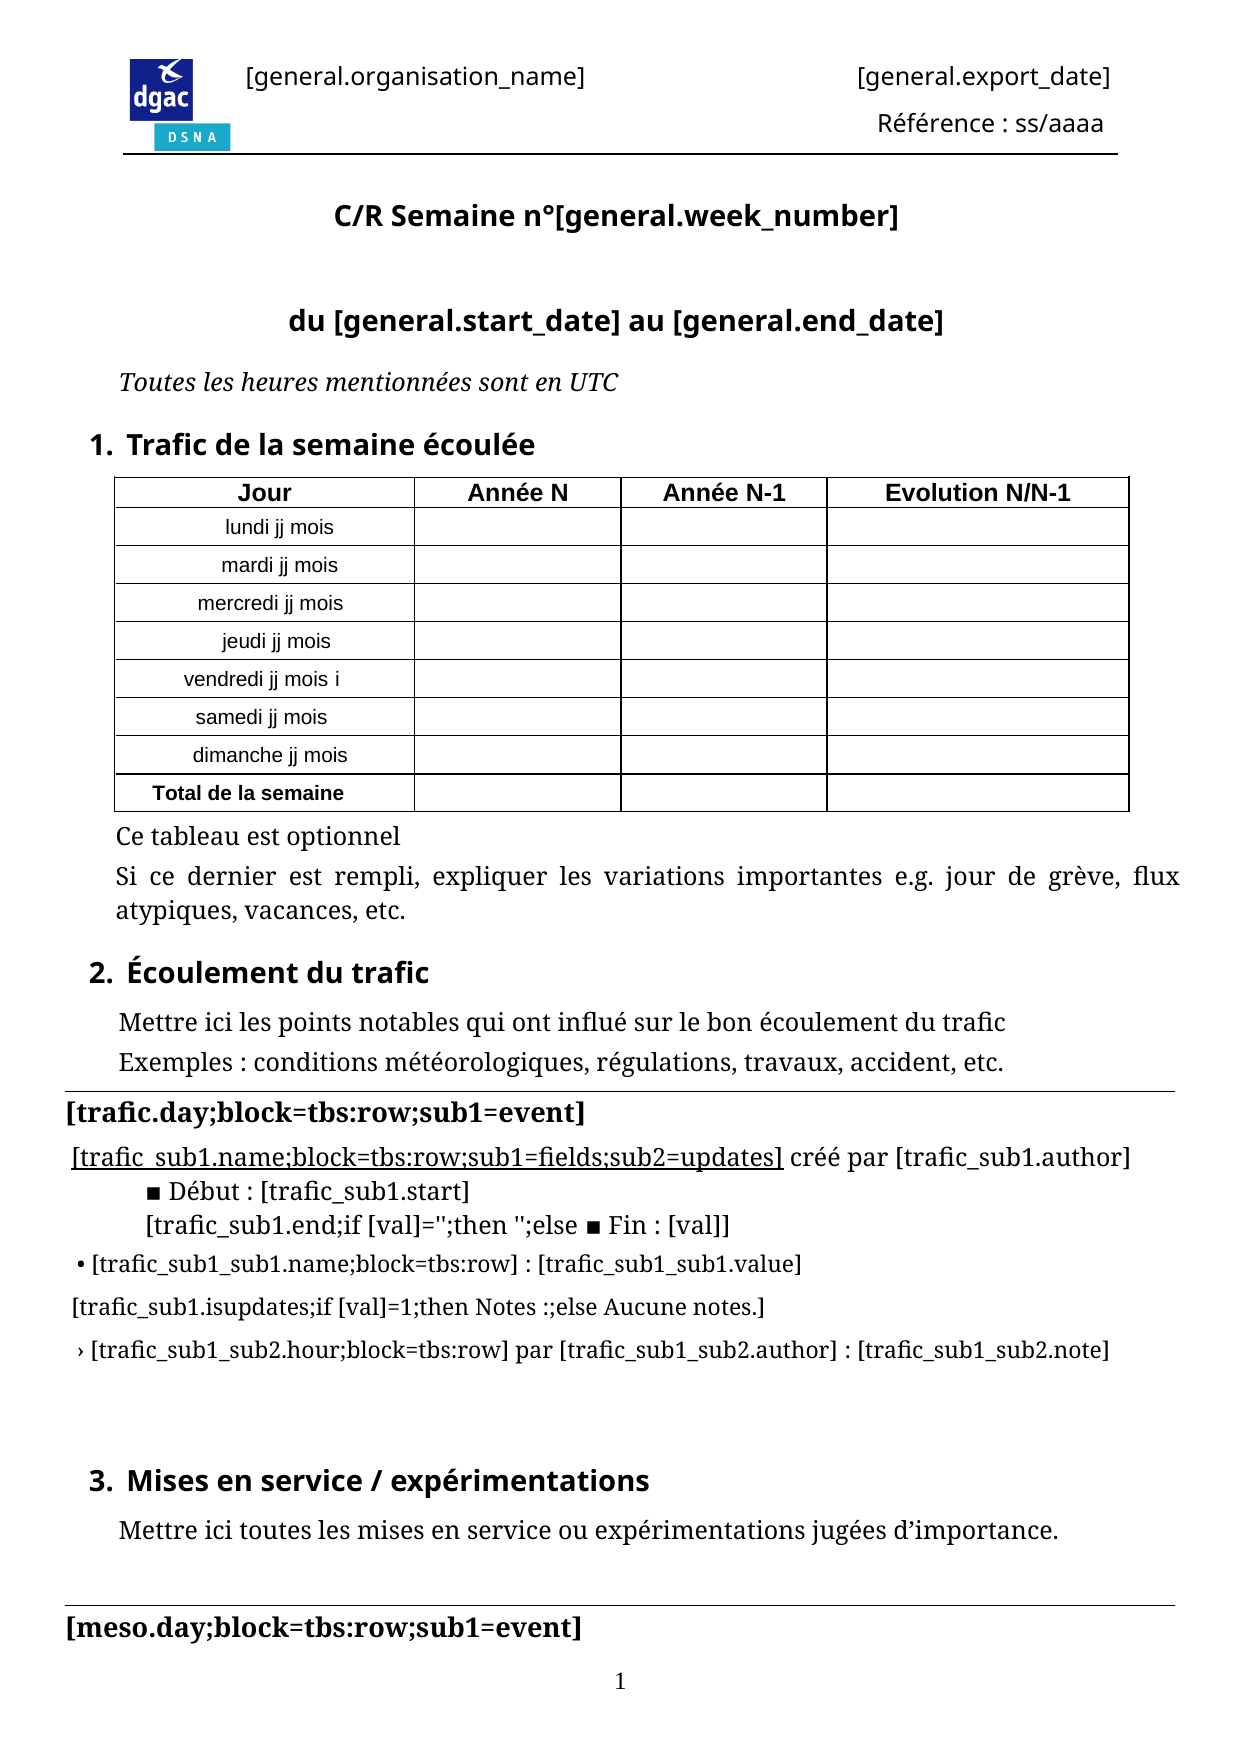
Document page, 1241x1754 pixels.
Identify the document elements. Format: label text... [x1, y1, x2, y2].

table_header Année N-1 [622, 478, 826, 507]
table_header Année N [415, 478, 620, 507]
table_cell [622, 508, 826, 545]
table_cell [828, 775, 1128, 811]
table_header [trafic.day;block=tbs:row;sub1=event] [59, 1085, 1181, 1395]
table_header [meso.day;block=tbs:row;sub1=event] [59, 1599, 1181, 1660]
subtitle Mises en service / expérimentations [89, 1460, 1181, 1500]
table_cell [415, 660, 620, 697]
table_cell vendredi jj mois i [115, 660, 414, 697]
subtitle Trafic de la semaine écoulée [89, 424, 1181, 464]
table_cell [415, 775, 620, 811]
table_cell [622, 775, 826, 811]
table_cell [828, 584, 1128, 621]
table_header Jour [115, 478, 414, 507]
table_cell [622, 584, 826, 621]
table_cell mercredi jj mois [115, 584, 414, 621]
table_cell [828, 546, 1128, 583]
table_cell [415, 584, 620, 621]
table_cell [622, 660, 826, 697]
text Si ce dernier est rempli, expliquer les variations importantes e.g. jour de grève, flux atypiques, vacances, etc. [115, 859, 1181, 927]
table_cell [622, 622, 826, 659]
table_cell [622, 698, 826, 735]
text Mettre ici toutes les mises en service ou expérimentations jugées d’importance. [89, 1512, 1181, 1546]
text Toutes les heures mentionnées sont en UTC [89, 365, 1181, 399]
picture [129, 59, 231, 151]
table_header [trafic_sub1.name;block=tbs:row;sub1=fields;sub2=updates] créé par [trafic_sub1.author] ▪ Début : [trafic_sub1.start] [trafic_sub1.end;if [val]='';then '';else ▪ Fin : [val]] [trafic_sub1.isupdates;if [val]=1;then Notes :;else Aucune notes.] [65, 1134, 1175, 1383]
table_cell Total de la semaine [115, 774, 414, 811]
table_cell [415, 698, 620, 735]
table_cell [415, 546, 620, 583]
table_header Evolution N/N-1 [828, 478, 1128, 507]
table_cell samedi jj mois [115, 698, 414, 735]
subtitle du [general.start_date] au [general.end_date] [59, 300, 1181, 340]
table_cell [828, 698, 1128, 735]
text Mettre ici les points notables qui ont influé sur le bon écoulement du trafic [89, 1004, 1181, 1038]
table_cell [415, 622, 620, 659]
table_cell [828, 622, 1128, 659]
table_cell [622, 546, 826, 583]
text Ce tableau est optionnel [115, 819, 1181, 853]
text Exemples : conditions météorologiques, régulations, travaux, accident, etc. [89, 1044, 1181, 1079]
table_cell dimanche jj mois [115, 736, 414, 773]
table_cell lundi jj mois [115, 508, 414, 545]
subtitle Écoulement du trafic [89, 952, 1181, 992]
table_cell jeudi jj mois [115, 622, 414, 659]
table_header › [trafic_sub1_sub2.hour;block=tbs:row] par [trafic_sub1_sub2.author] : [trafic_sub1_sub2.note] [71, 1328, 1169, 1371]
table_cell [828, 508, 1128, 545]
table_cell [622, 736, 826, 773]
table_cell [828, 736, 1128, 773]
table_cell mardi jj mois [115, 546, 414, 583]
subtitle C/R Semaine n°[general.week_number] [59, 195, 1181, 235]
table_cell [415, 736, 620, 773]
table_cell [828, 660, 1128, 697]
table_cell [415, 508, 620, 545]
table_header • [trafic_sub1_sub1.name;block=tbs:row] : [trafic_sub1_sub1.value] [71, 1242, 1169, 1284]
